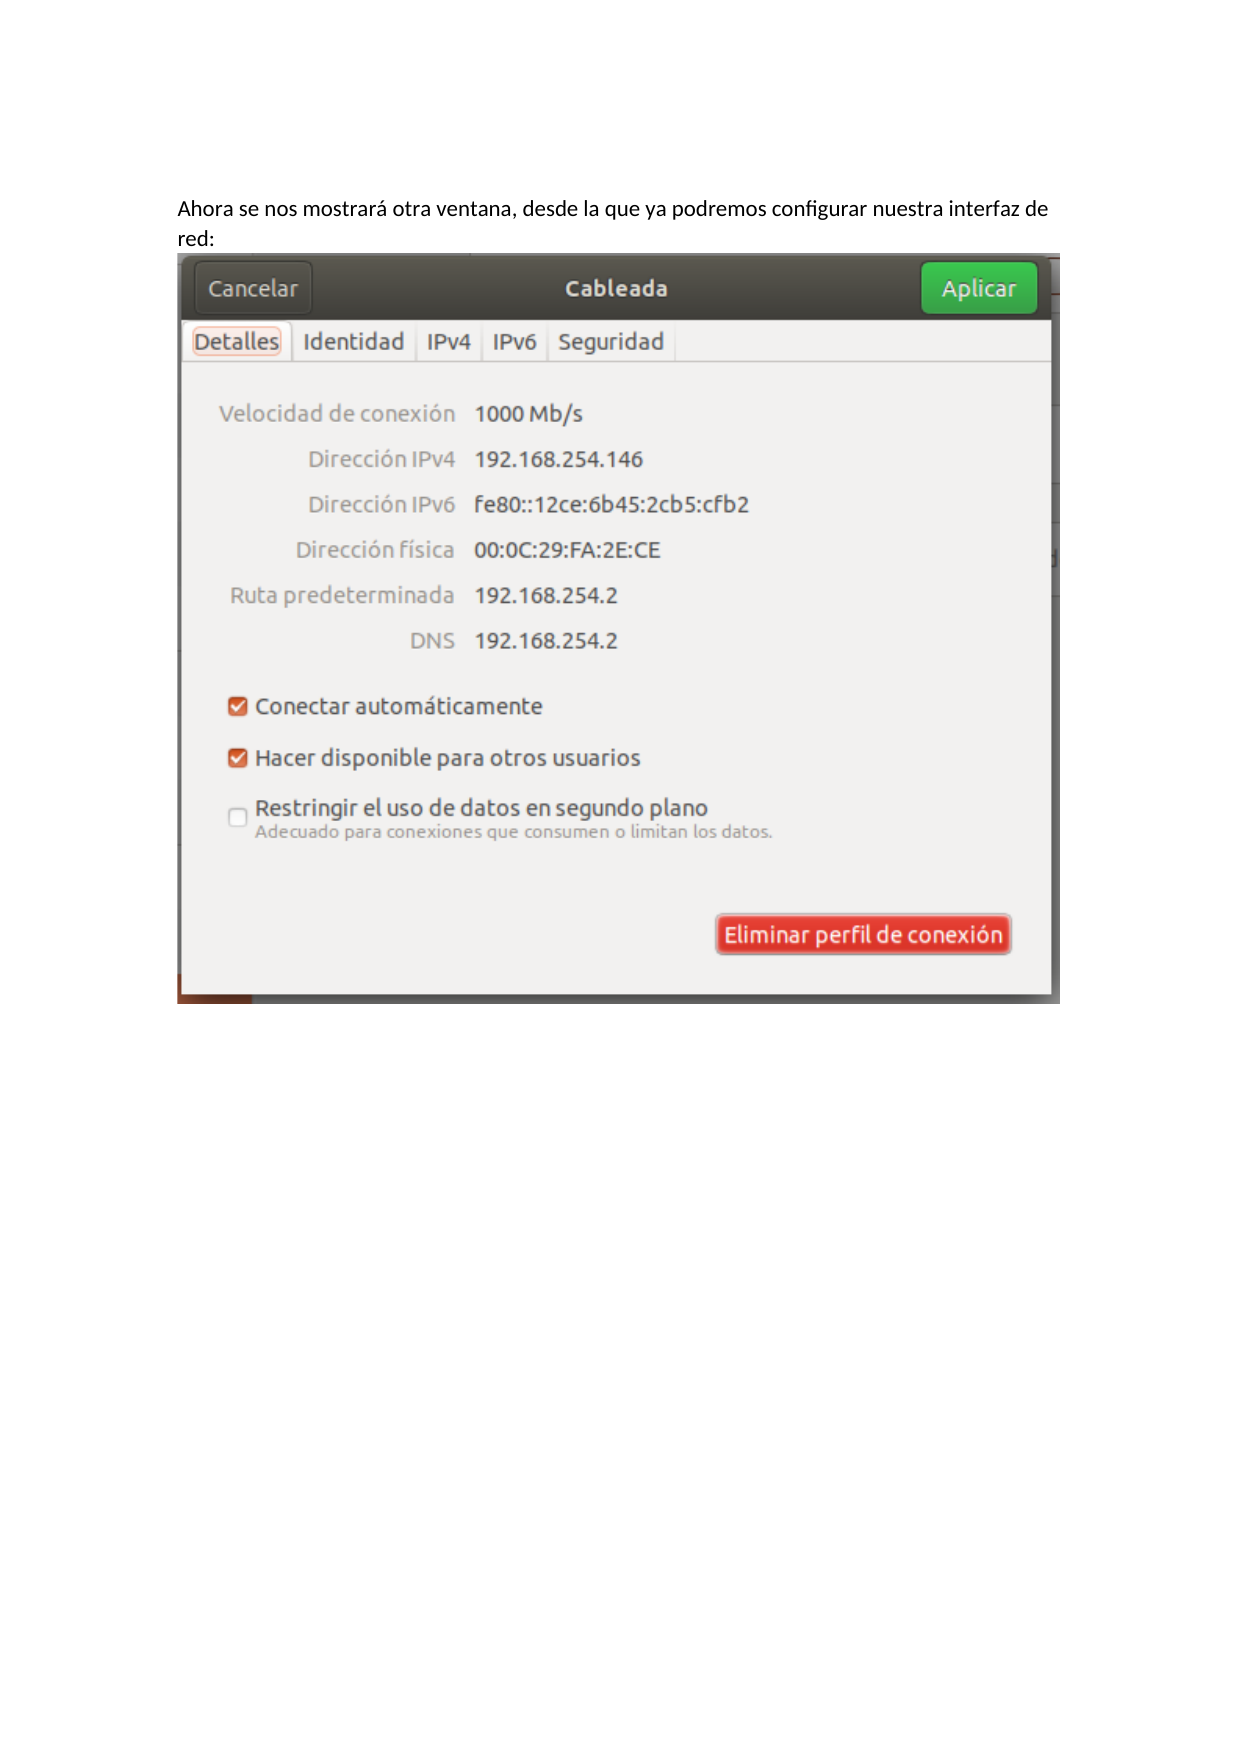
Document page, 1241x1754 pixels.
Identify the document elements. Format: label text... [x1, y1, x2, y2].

text Ahora se nos mostrará otra ventana, desde la que ya podremos configurar nuestra interfaz de red: [177, 194, 1063, 1003]
